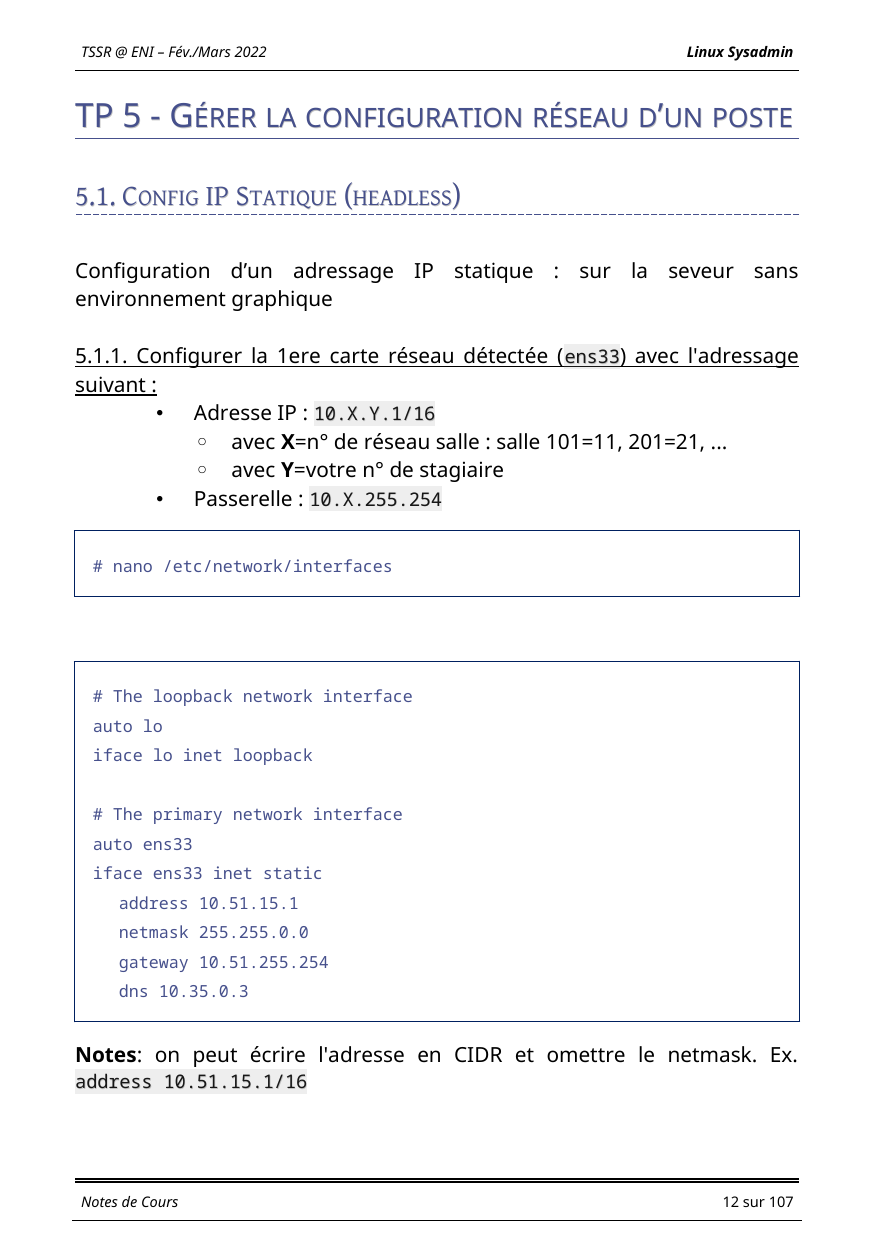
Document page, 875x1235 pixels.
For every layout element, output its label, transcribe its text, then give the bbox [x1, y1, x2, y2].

text Configuration d’un adressage IP statique : sur la seveur sans environnement graphique [75, 256, 799, 313]
list Passerelle : 10.X.255.254 [156, 484, 799, 512]
text 5.1.1. Configurer la 1ere carte réseau détectée (ens33) avec l'adressage [75, 341, 799, 366]
text dns 10.35.0.3 [75, 955, 799, 1021]
text suivant : [75, 367, 799, 398]
text iface lo inet loopback [75, 719, 799, 768]
subtitle TP 5 - Gérer la configuration réseau d’un poste [75, 92, 799, 138]
list avec Y=votre n° de stagiaire [194, 455, 799, 484]
text gateway 10.51.255.254 [75, 926, 799, 955]
text auto ens33 [75, 808, 799, 837]
text Notes: on peut écrire l'adresse en CIDR et omettre le netmask. Ex. address 10.51.15.1/16 [75, 1040, 799, 1094]
text address 10.51.15.1 [75, 867, 799, 896]
text iface ens33 inet static [75, 837, 799, 867]
list Adresse IP : 10.X.Y.1/16 [156, 398, 799, 427]
text # The loopback network interface [75, 662, 799, 690]
text # The primary network interface [75, 778, 799, 808]
text # nano /etc/network/interfaces [75, 531, 799, 596]
text auto lo [75, 690, 799, 719]
text netmask 255.255.0.0 [75, 896, 799, 926]
list avec X=n° de réseau salle : salle 101=11, 201=21, ... [194, 427, 799, 455]
text 5.1. Config IP Statique (headless) [75, 180, 799, 215]
